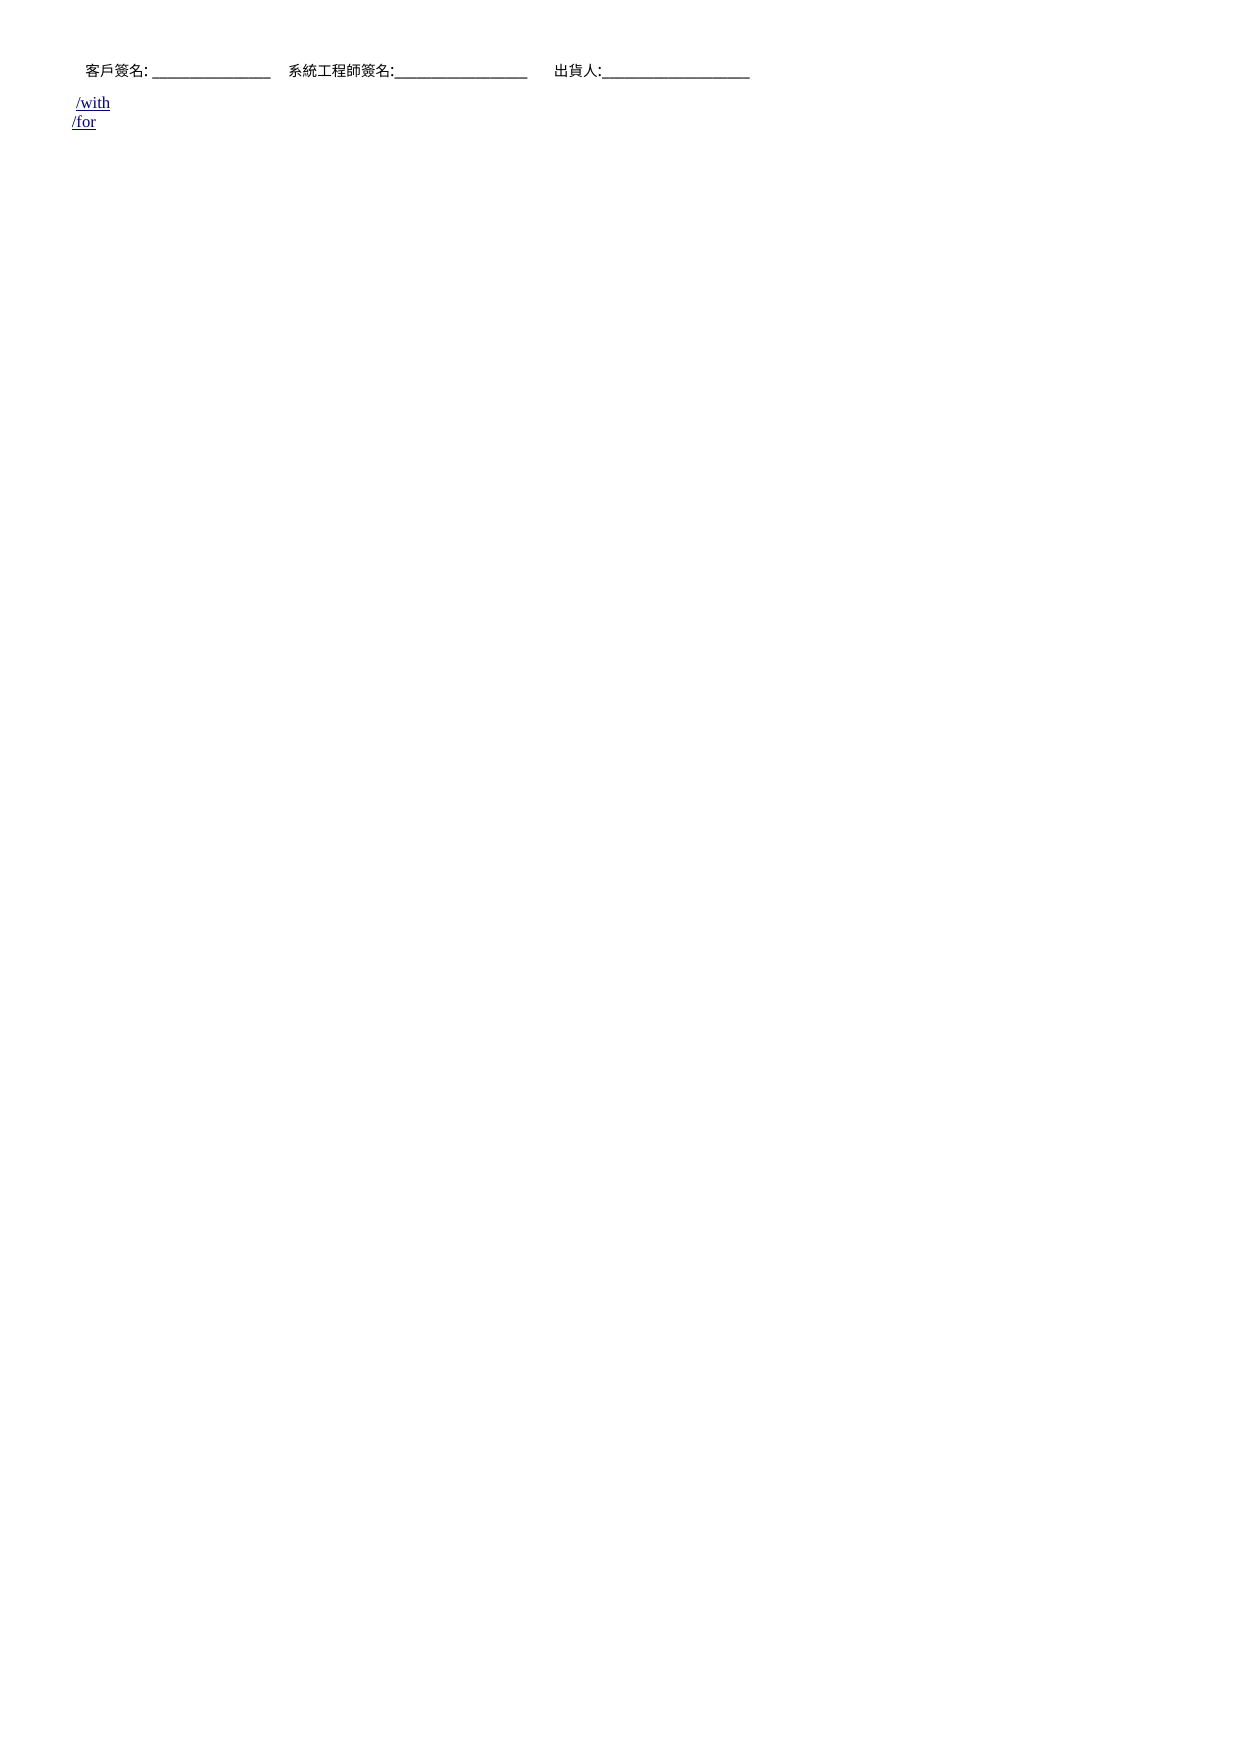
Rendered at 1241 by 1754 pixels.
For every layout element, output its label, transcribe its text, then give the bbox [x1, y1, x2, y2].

text /for [59, 112, 1181, 131]
text 客戶簽名: ________________ 系統工程師簽名:__________________ 出貨人:____________________ [59, 59, 1181, 82]
text /with [59, 93, 1181, 112]
